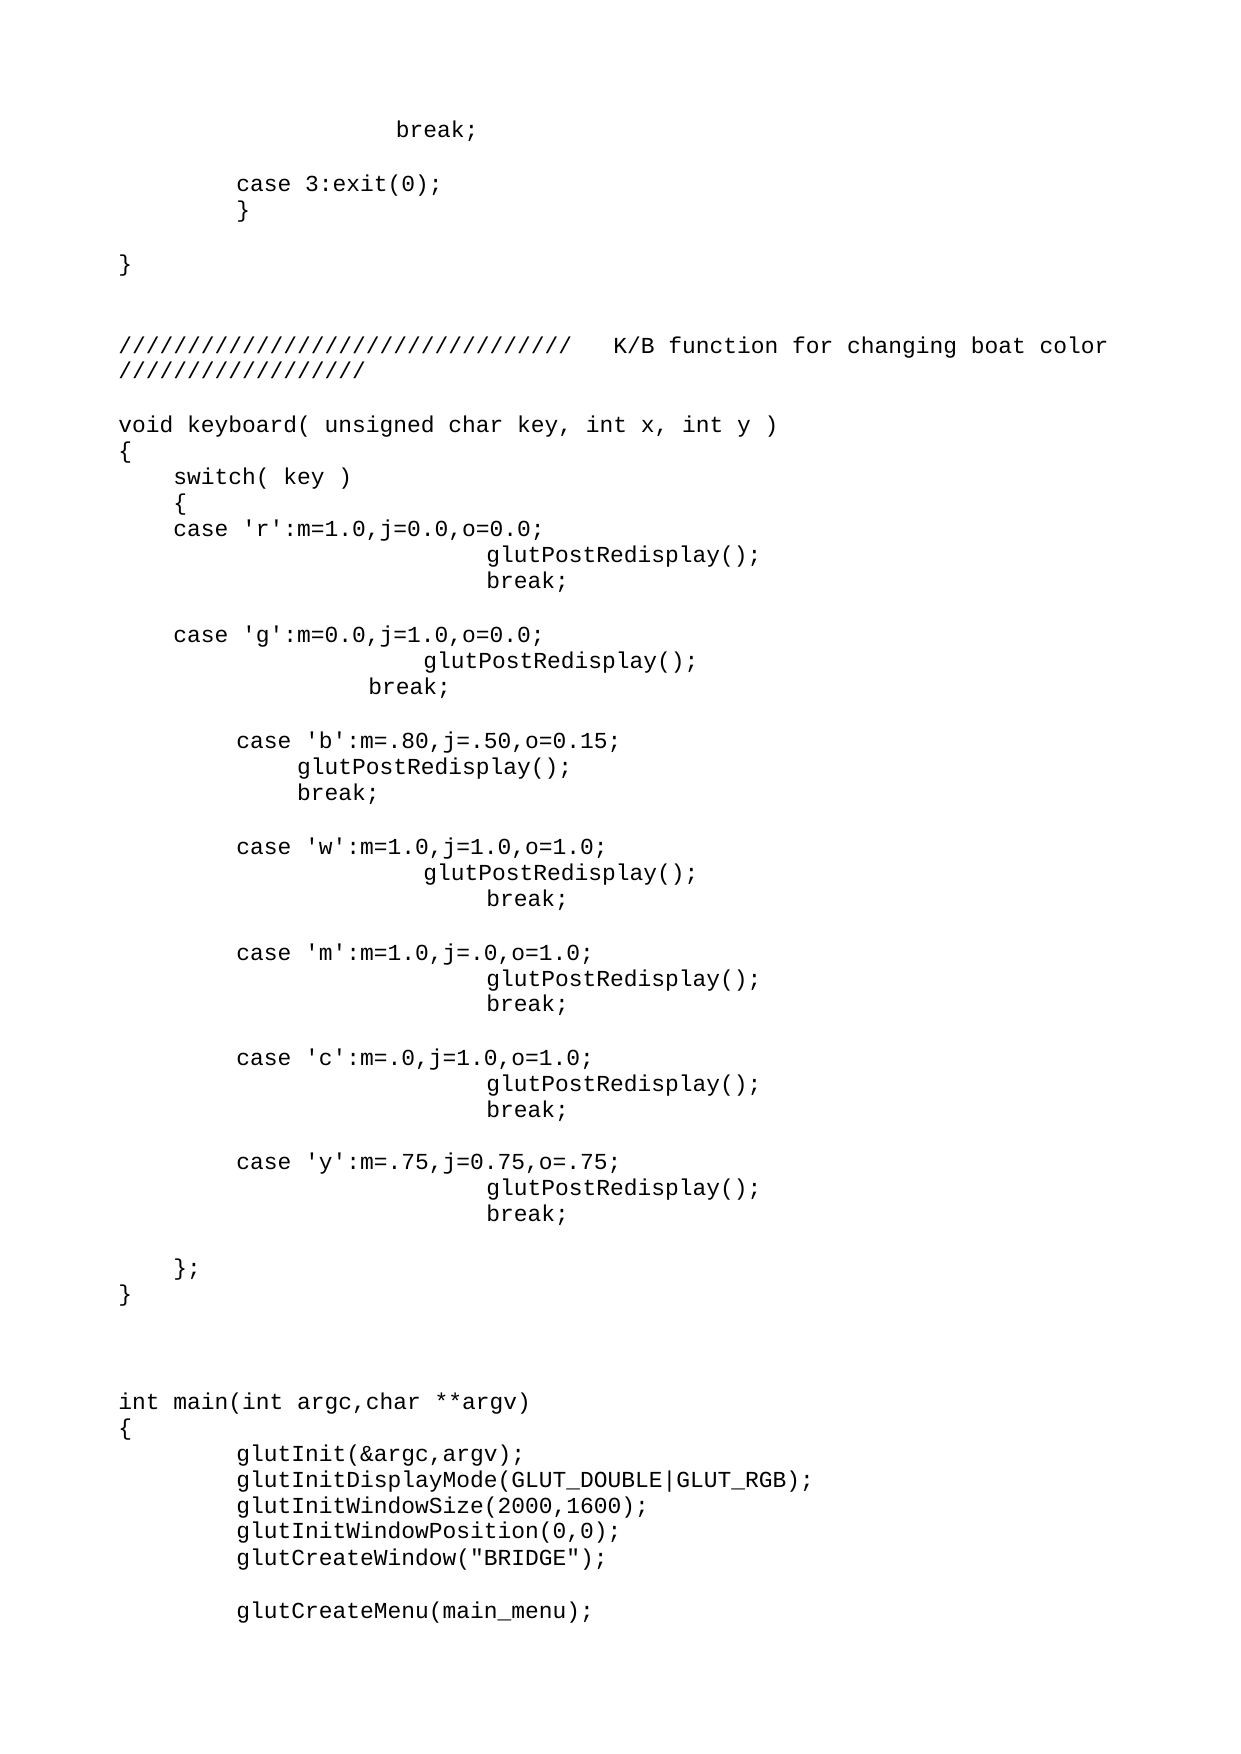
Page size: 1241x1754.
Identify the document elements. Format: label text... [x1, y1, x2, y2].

text glutInitWindowPosition(0,0); [118, 1520, 1122, 1546]
text glutPostRedisplay(); [118, 967, 1122, 993]
text case 'w':m=1.0,j=1.0,o=1.0; [118, 835, 1122, 861]
text break; [118, 993, 1122, 1019]
text void keyboard( unsigned char key, int x, int y ) [118, 414, 1122, 440]
text } [118, 198, 1122, 224]
text switch( key ) [118, 466, 1122, 492]
text ///////////////////////////////// K/B function for changing boat color ////////////////// [118, 334, 1122, 386]
text break; [118, 887, 1122, 913]
text case 'r':m=1.0,j=0.0,o=0.0; [118, 518, 1122, 543]
text glutInitDisplayMode(GLUT_DOUBLE|GLUT_RGB); [118, 1468, 1122, 1494]
text break; [118, 675, 1122, 701]
text }; [118, 1256, 1122, 1282]
text break; [118, 118, 1122, 144]
text glutPostRedisplay(); [118, 861, 1122, 887]
text glutCreateMenu(main_menu); [118, 1600, 1122, 1626]
text glutPostRedisplay(); [118, 1176, 1122, 1202]
text glutCreateWindow("BRIDGE"); [118, 1546, 1122, 1572]
text case 'm':m=1.0,j=.0,o=1.0; [118, 941, 1122, 967]
text { [118, 1416, 1122, 1442]
text glutPostRedisplay(); [118, 755, 1122, 781]
text case 3:exit(0); [118, 172, 1122, 198]
text case 'b':m=.80,j=.50,o=0.15; [118, 729, 1122, 755]
text int main(int argc,char **argv) [118, 1390, 1122, 1416]
text { [118, 492, 1122, 518]
text } [118, 252, 1122, 278]
text case 'g':m=0.0,j=1.0,o=0.0; [118, 623, 1122, 649]
text glutPostRedisplay(); [118, 543, 1122, 569]
text glutPostRedisplay(); [118, 649, 1122, 675]
text break; [118, 781, 1122, 807]
text break; [118, 1202, 1122, 1228]
text break; [118, 569, 1122, 595]
text } [118, 1282, 1122, 1308]
text break; [118, 1099, 1122, 1124]
text { [118, 440, 1122, 466]
text case 'c':m=.0,j=1.0,o=1.0; [118, 1047, 1122, 1073]
text glutPostRedisplay(); [118, 1073, 1122, 1099]
text glutInitWindowSize(2000,1600); [118, 1494, 1122, 1520]
text case 'y':m=.75,j=0.75,o=.75; [118, 1151, 1122, 1176]
text glutInit(&argc,argv); [118, 1442, 1122, 1468]
